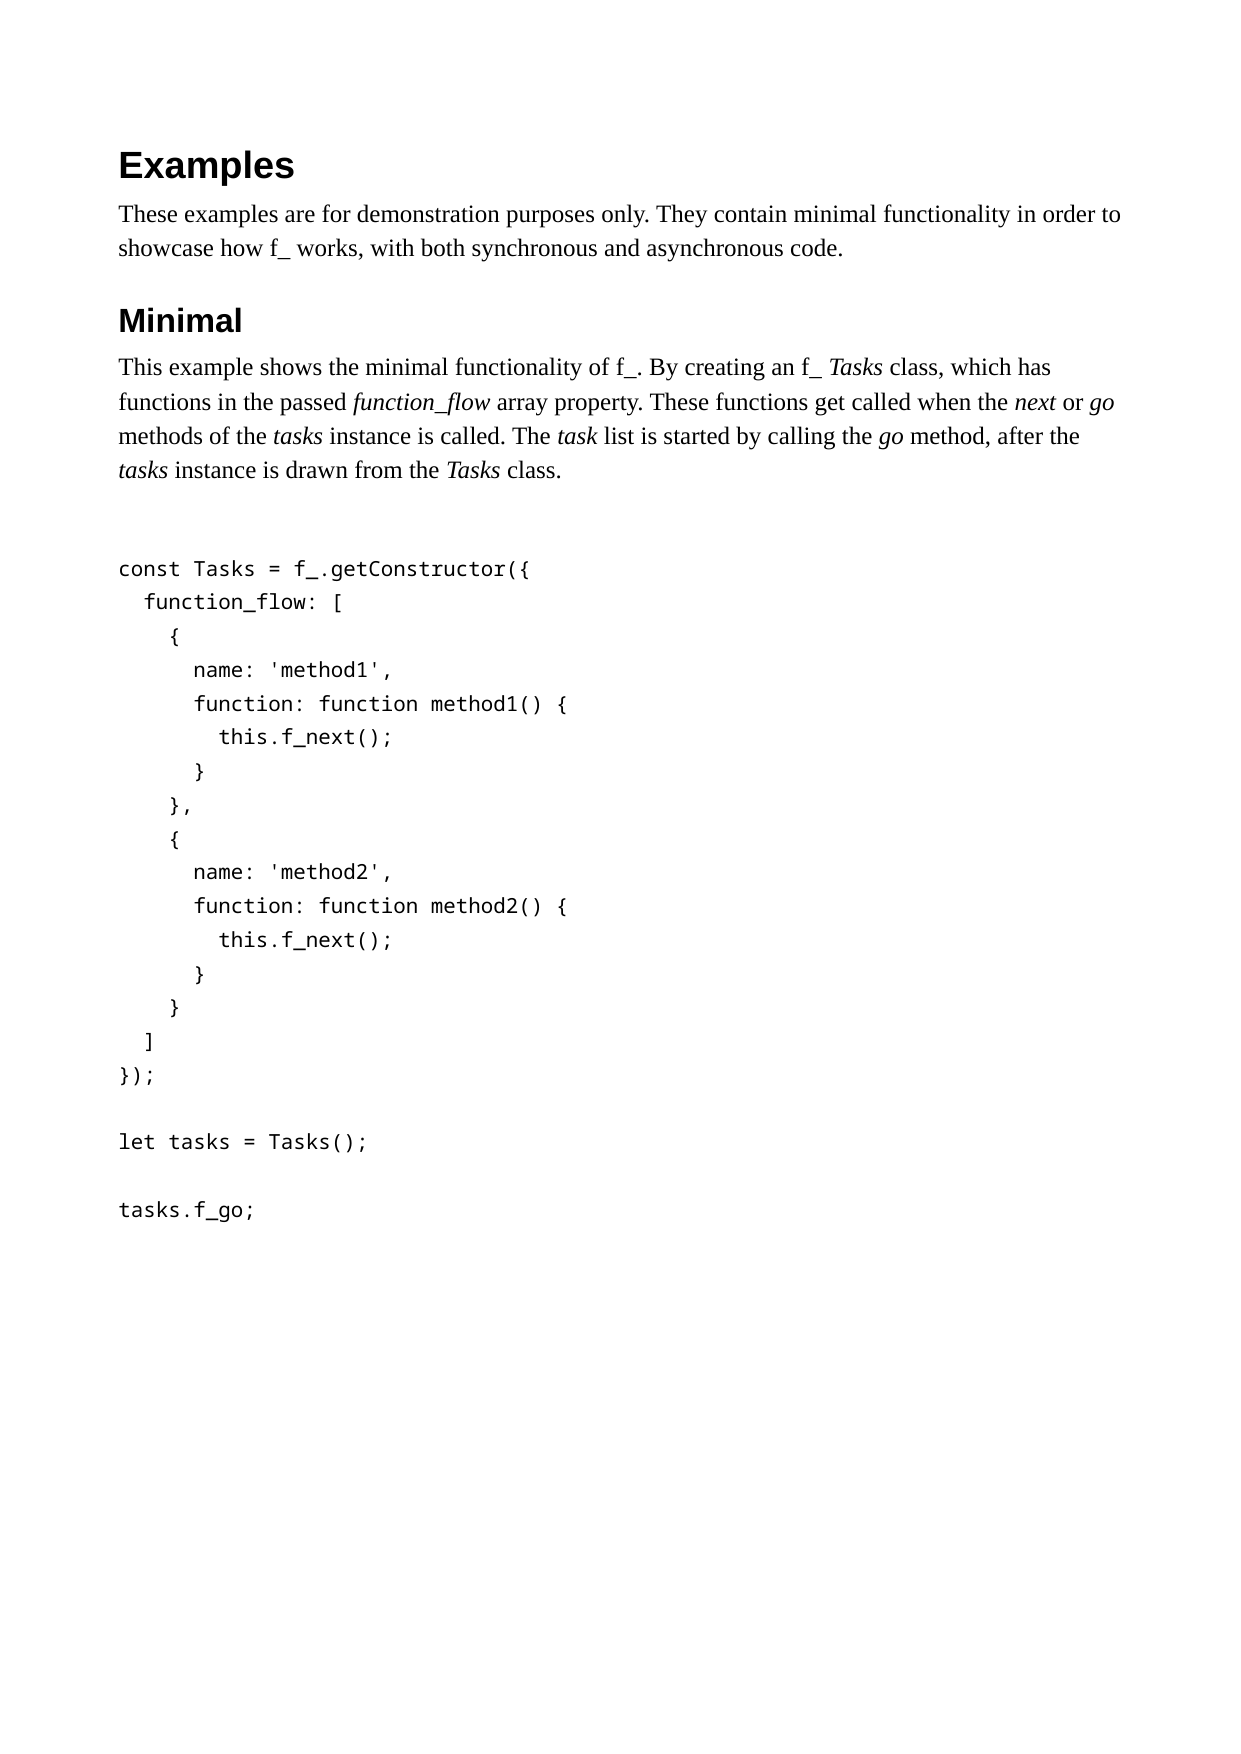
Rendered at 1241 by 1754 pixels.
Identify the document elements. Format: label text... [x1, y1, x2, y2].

text } [118, 756, 1122, 784]
text } [118, 959, 1122, 987]
text const Tasks = f_.getConstructor({ [118, 554, 1122, 582]
text { [118, 621, 1122, 649]
text tasks.f_go; [118, 1195, 1122, 1223]
subtitle Examples [118, 143, 1122, 187]
subtitle Minimal [118, 301, 1122, 339]
text this.f_next(); [118, 722, 1122, 751]
text function: function method2() { [118, 891, 1122, 919]
text name: 'method2', [118, 857, 1122, 886]
text function: function method1() { [118, 689, 1122, 717]
text this.f_next(); [118, 925, 1122, 953]
text }, [118, 790, 1122, 818]
text let tasks = Tasks(); [118, 1127, 1122, 1156]
text name: 'method1', [118, 655, 1122, 683]
text } [118, 992, 1122, 1021]
text }); [118, 1060, 1122, 1088]
text This example shows the minimal functionality of f_. By creating an f_ Tasks class, which has functions in the passed function_flow array property. These functions get called when the next or go methods of the tasks instance is called. The task list is started by calling the go method, after the tasks instance is drawn from the Tasks class. [118, 352, 1122, 484]
text { [118, 824, 1122, 852]
text function_flow: [ [118, 587, 1122, 616]
text These examples are for demonstration purposes only. They contain minimal functionality in order to showcase how f_ works, with both synchronous and asynchronous code. [118, 199, 1122, 262]
text ] [118, 1026, 1122, 1054]
